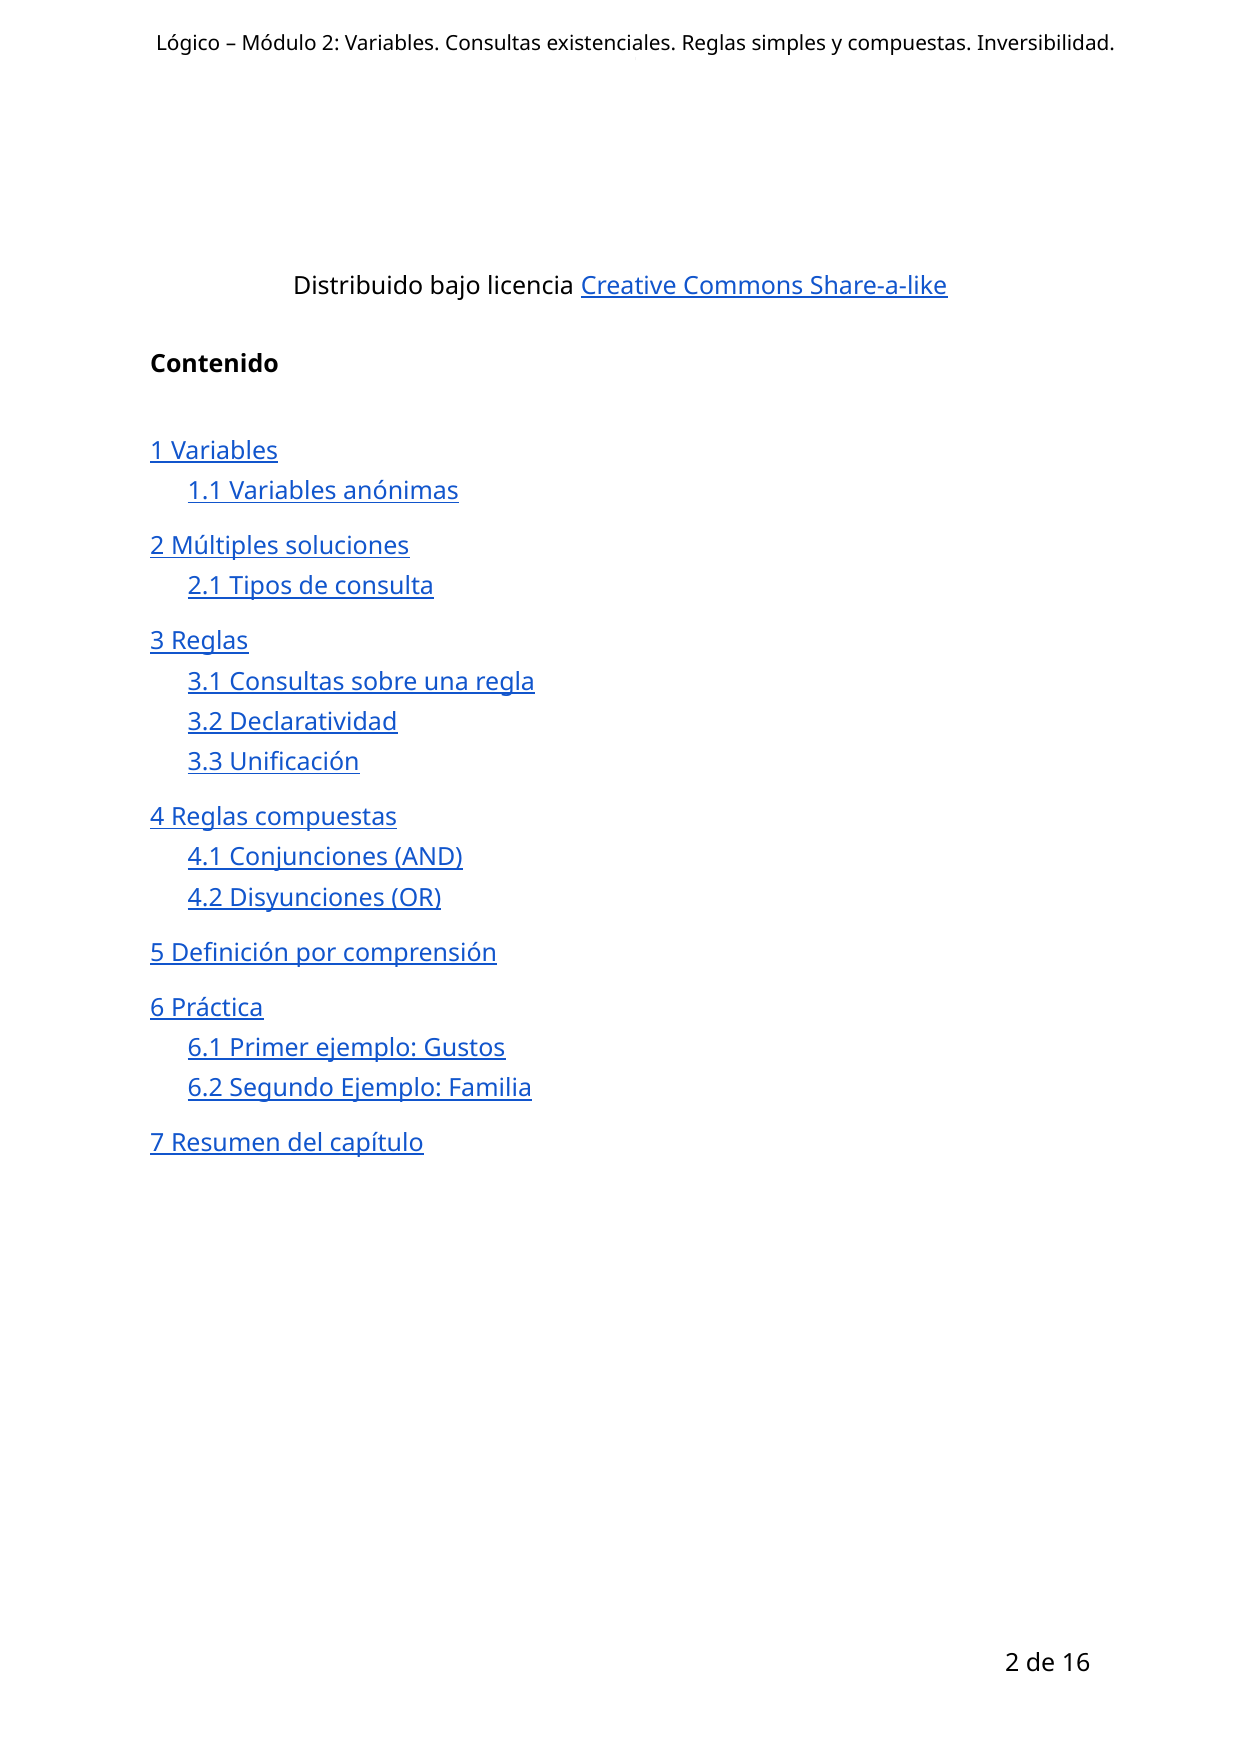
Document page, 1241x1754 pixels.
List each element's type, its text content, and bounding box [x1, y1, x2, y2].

text 5 Definición por comprensión [150, 934, 1090, 968]
text 6.1 Primer ejemplo: Gustos [187, 1029, 1090, 1063]
text 6 Práctica [150, 989, 1090, 1023]
text 6.2 Segundo Ejemplo: Familia [187, 1070, 1090, 1104]
text 3.3 Unificación [187, 744, 1090, 778]
text Contenido [150, 346, 1090, 380]
text 3 Reglas [150, 623, 1090, 657]
text 3.2 Declaratividad [187, 703, 1090, 738]
text 1.1 Variables anónimas [187, 473, 1090, 507]
text 7 Resumen del capítulo [150, 1125, 1090, 1159]
text 4.1 Conjunciones (AND) [187, 839, 1090, 873]
text 3.1 Consultas sobre una regla [187, 663, 1090, 697]
text 1 Variables [150, 432, 1090, 467]
text Distribuido bajo licencia Creative Commons Share-a-like [150, 267, 1090, 302]
text 4.2 Disyunciones (OR) [187, 879, 1090, 913]
text 2 Múltiples soluciones [150, 528, 1090, 562]
text 2.1 Tipos de consulta [187, 568, 1090, 602]
text 4 Reglas compuestas [150, 799, 1090, 833]
